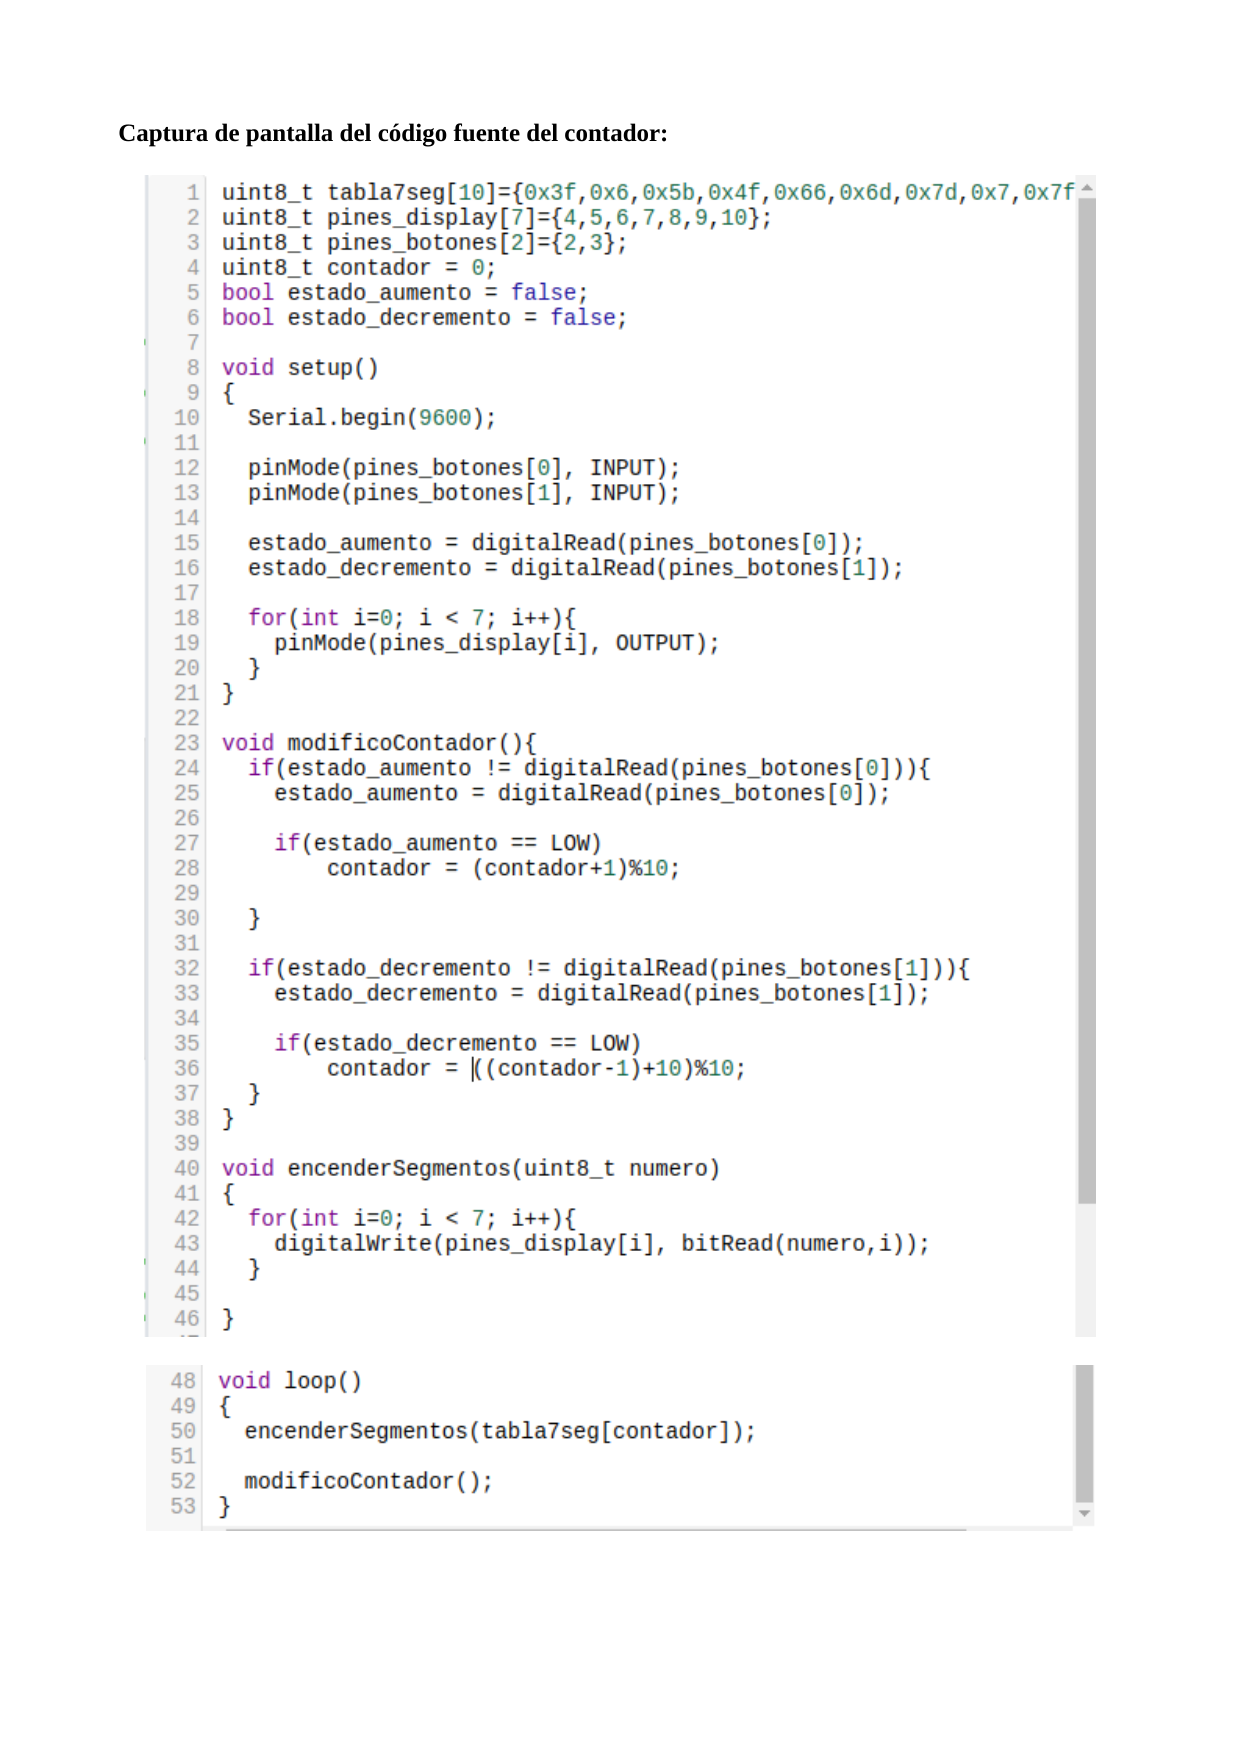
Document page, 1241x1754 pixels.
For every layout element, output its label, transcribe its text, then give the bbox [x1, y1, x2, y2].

picture [144, 175, 1096, 1337]
picture [146, 1365, 1095, 1531]
text Captura de pantalla del código fuente del contador: [118, 118, 1122, 147]
